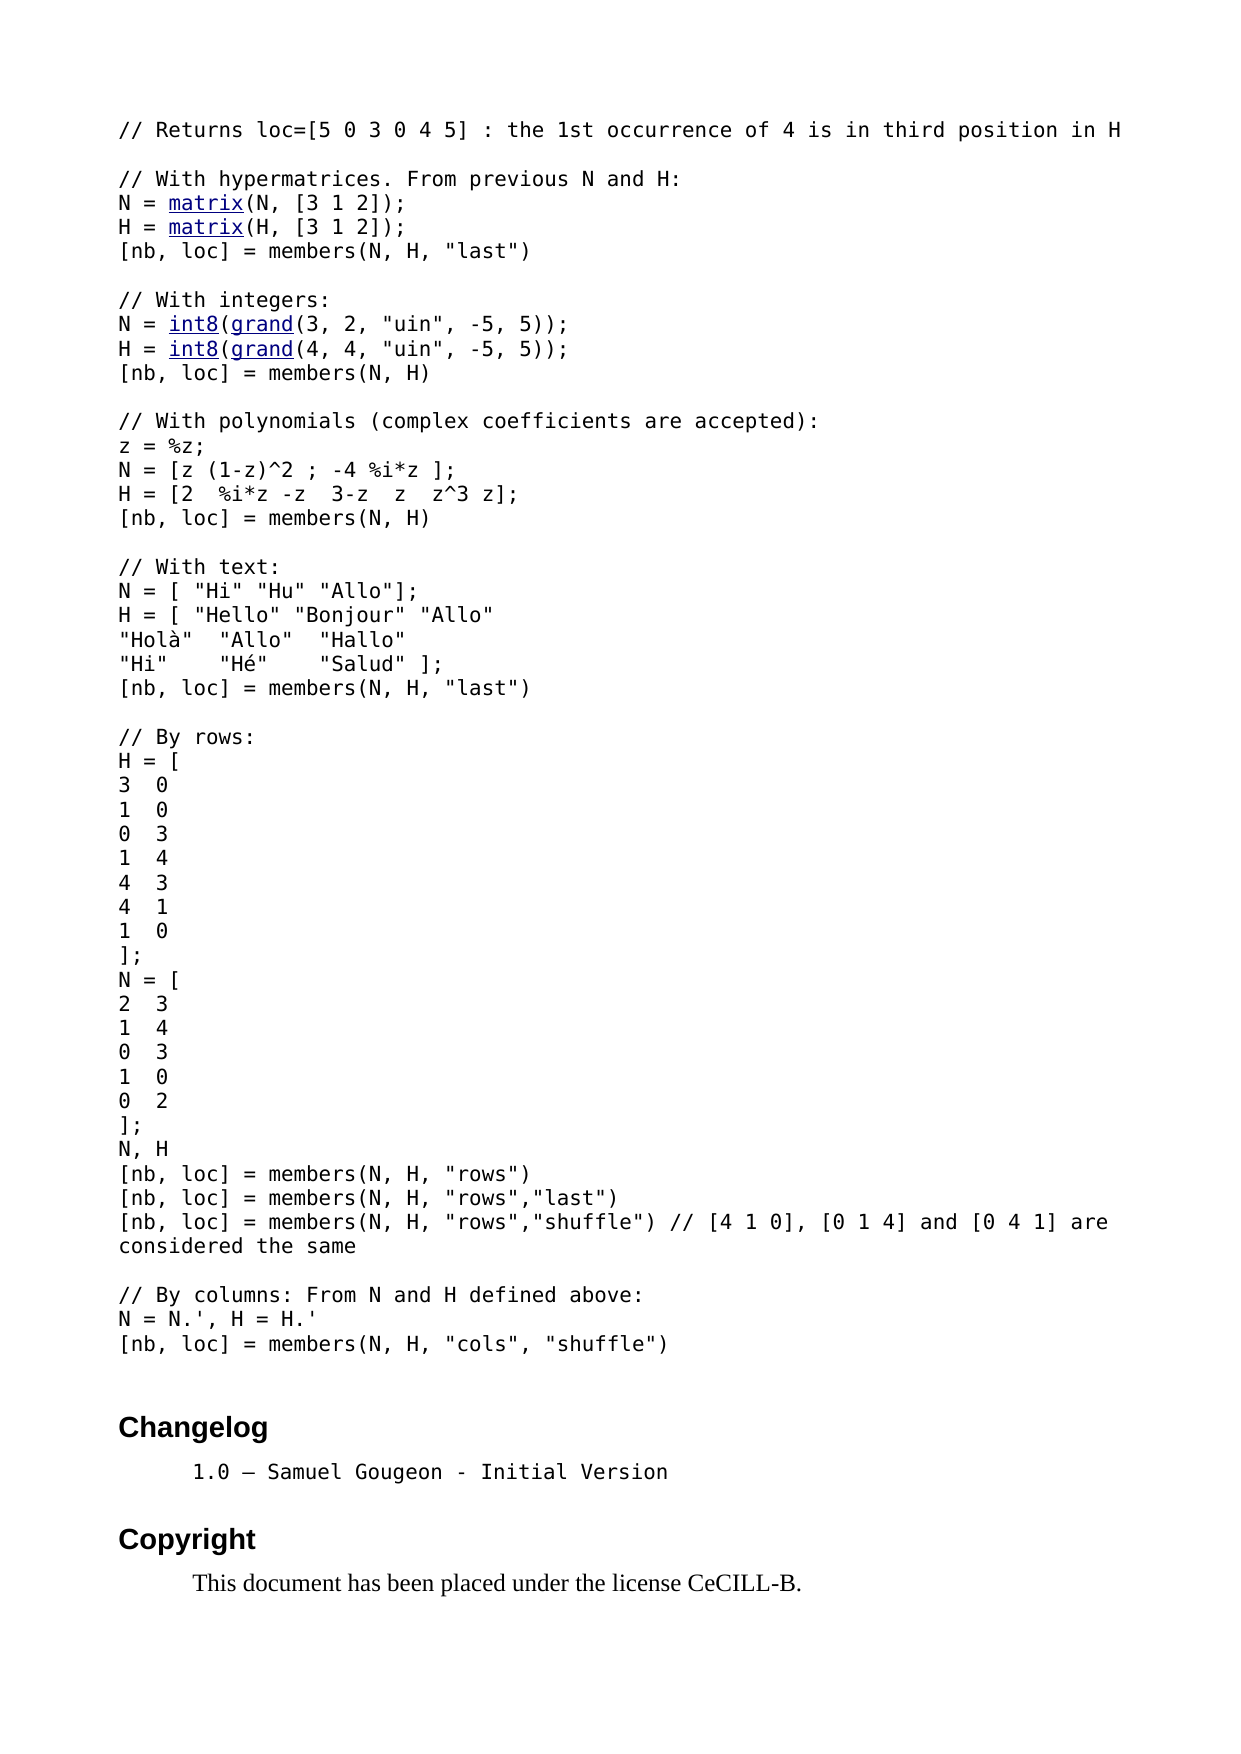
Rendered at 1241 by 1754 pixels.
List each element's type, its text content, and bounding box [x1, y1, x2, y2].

text 1.0 – Samuel Gougeon - Initial Version [118, 1456, 1122, 1485]
text ]; [118, 943, 1122, 968]
text "Holà" "Allo" "Hallo" [118, 628, 1122, 652]
text "Hi" "Hé" "Salud" ]; [118, 652, 1122, 676]
text 1 0 [118, 1065, 1122, 1089]
text 3 0 [118, 773, 1122, 798]
text This document has been placed under the license CeCILL-B. [118, 1568, 1122, 1597]
text H = [2 %i*z -z 3-z z z^3 z]; [118, 482, 1122, 506]
text 4 1 [118, 895, 1122, 919]
text H = [ "Hello" "Bonjour" "Allo" [118, 603, 1122, 628]
text // With hypermatrices. From previous N and H: [118, 167, 1122, 191]
text N = [ "Hi" "Hu" "Allo"]; [118, 579, 1122, 603]
subtitle Changelog [118, 1410, 1122, 1444]
text 1 4 [118, 1016, 1122, 1040]
text N = matrix(N, [3 1 2]); [118, 191, 1122, 215]
text N = [ [118, 968, 1122, 992]
text [nb, loc] = members(N, H, "cols", "shuffle") [118, 1332, 1122, 1356]
text z = %z; [118, 434, 1122, 458]
text 2 3 [118, 992, 1122, 1016]
text 1 0 [118, 919, 1122, 943]
text 1 4 [118, 846, 1122, 871]
text 4 3 [118, 871, 1122, 895]
text // By columns: From N and H defined above: [118, 1283, 1122, 1307]
text [nb, loc] = members(N, H) [118, 361, 1122, 385]
text [nb, loc] = members(N, H, "last") [118, 676, 1122, 701]
text N = N.', H = H.' [118, 1307, 1122, 1332]
text [nb, loc] = members(N, H, "rows") [118, 1162, 1122, 1186]
text 0 3 [118, 1040, 1122, 1065]
text [nb, loc] = members(N, H, "last") [118, 239, 1122, 264]
text // With text: [118, 555, 1122, 579]
text [nb, loc] = members(N, H, "rows","shuffle") // [4 1 0], [0 1 4] and [0 4 1] are considered the same [118, 1210, 1122, 1259]
text N = [z (1-z)^2 ; -4 %i*z ]; [118, 458, 1122, 482]
text [nb, loc] = members(N, H, "rows","last") [118, 1186, 1122, 1210]
text 0 3 [118, 822, 1122, 846]
text 1 0 [118, 798, 1122, 822]
text // With integers: [118, 288, 1122, 312]
text // Returns loc=[5 0 3 0 4 5] : the 1st occurrence of 4 is in third position in H [118, 118, 1122, 142]
text H = matrix(H, [3 1 2]); [118, 215, 1122, 239]
text ]; [118, 1113, 1122, 1137]
subtitle Copyright [118, 1522, 1122, 1556]
text [nb, loc] = members(N, H) [118, 506, 1122, 531]
text N = int8(grand(3, 2, "uin", -5, 5)); [118, 312, 1122, 337]
text // With polynomials (complex coefficients are accepted): [118, 409, 1122, 434]
text 0 2 [118, 1089, 1122, 1113]
text // By rows: [118, 725, 1122, 749]
text H = int8(grand(4, 4, "uin", -5, 5)); [118, 337, 1122, 361]
text N, H [118, 1137, 1122, 1162]
text H = [ [118, 749, 1122, 773]
